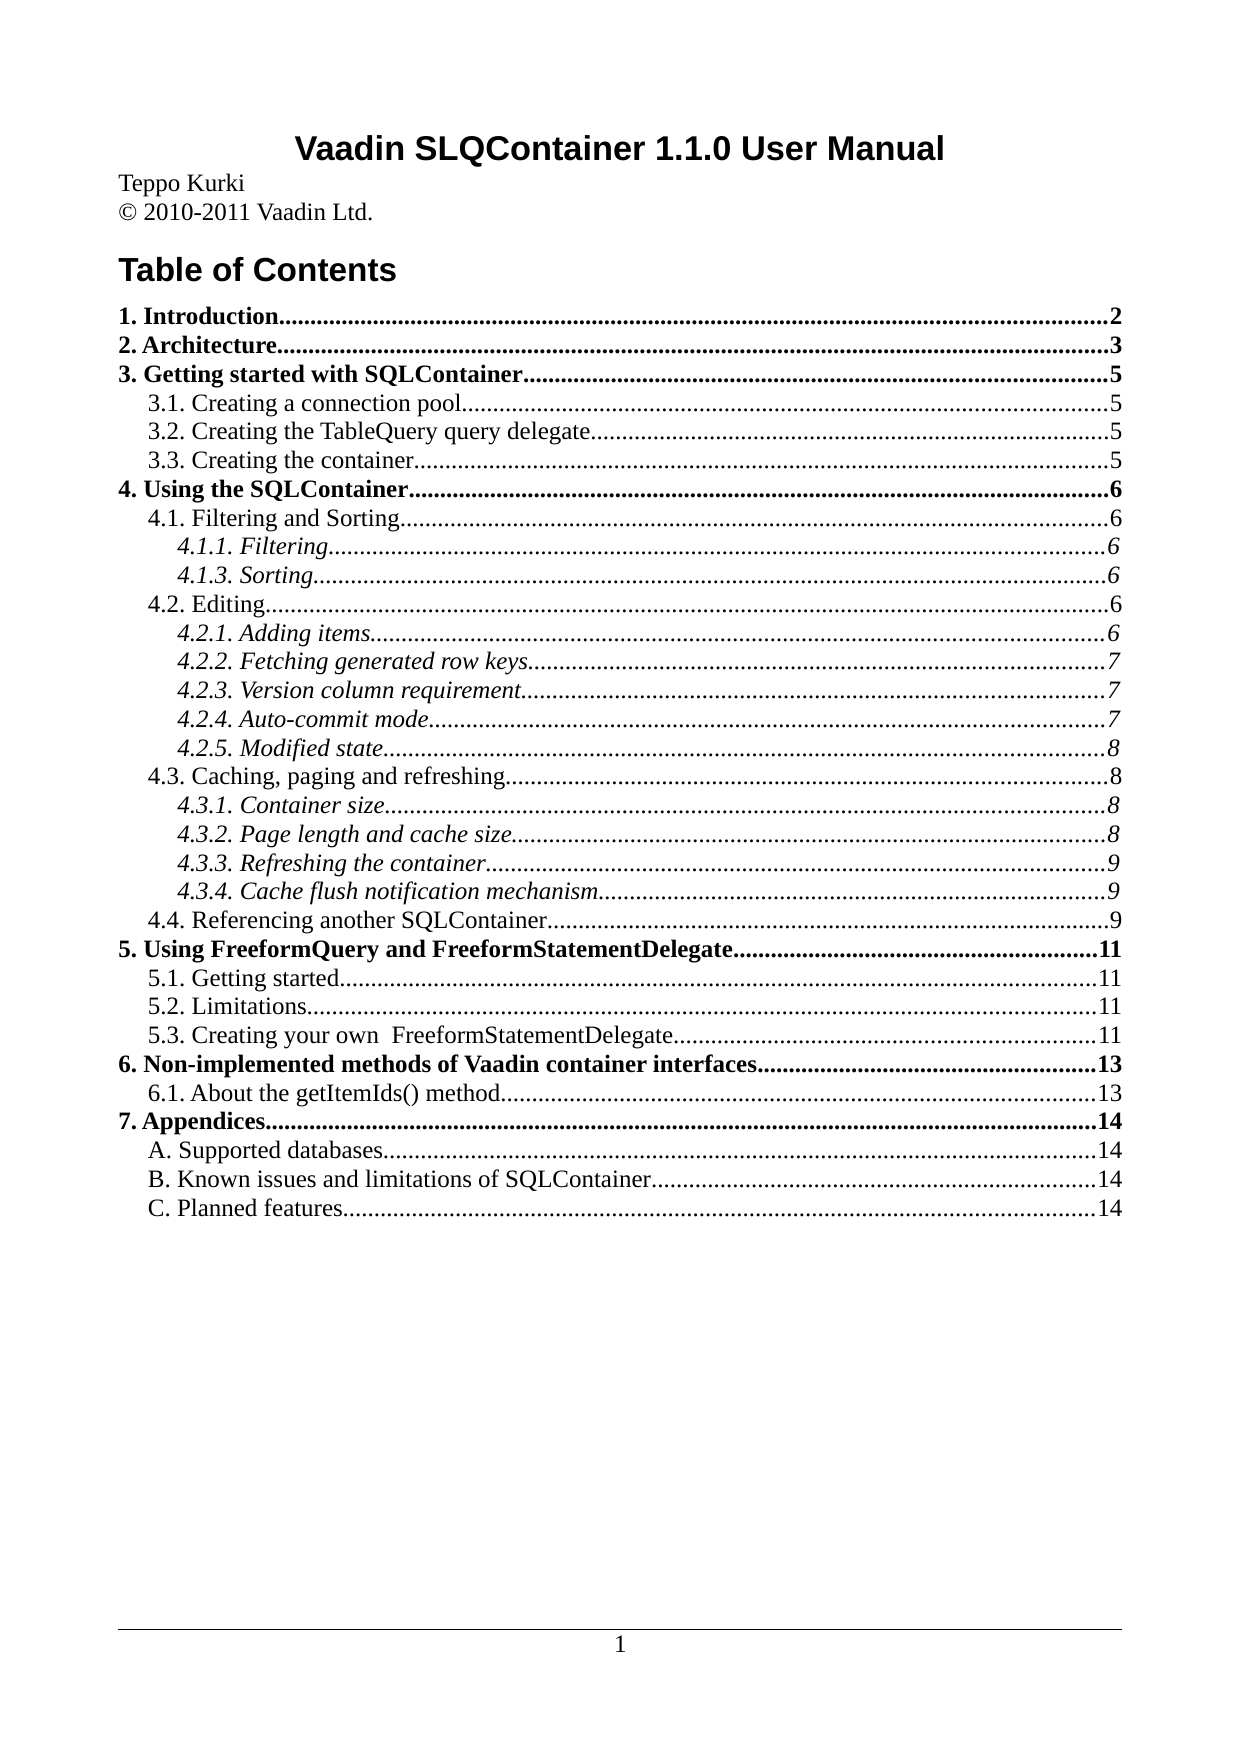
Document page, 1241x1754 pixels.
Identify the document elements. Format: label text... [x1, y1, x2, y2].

text 3.2. Creating the TableQuery query delegate 5 [148, 416, 1122, 445]
text 1. Introduction 2 [118, 301, 1122, 330]
text 4.1.1. Filtering 6 [177, 531, 1122, 560]
text 4.2.4. Auto-commit mode 7 [177, 704, 1122, 733]
text 4.2.3. Version column requirement 7 [177, 675, 1122, 704]
text 4.3. Caching, paging and refreshing 8 [148, 761, 1122, 790]
text Vaadin SLQContainer 1.1.0 User Manual [118, 128, 1122, 168]
text 4.2. Editing 6 [148, 589, 1122, 618]
text 5.1. Getting started 11 [148, 963, 1122, 991]
text B. Known issues and limitations of SQLContainer 14 [148, 1164, 1122, 1193]
text 5.3. Creating your own FreeformStatementDelegate 11 [148, 1020, 1122, 1049]
text 4.3.2. Page length and cache size 8 [177, 819, 1122, 848]
text 3.3. Creating the container 5 [148, 445, 1122, 474]
text 5. Using FreeformQuery and FreeformStatementDelegate 11 [118, 934, 1122, 963]
text 2. Architecture 3 [118, 330, 1122, 359]
text 4.1. Filtering and Sorting 6 [148, 503, 1122, 531]
text 4.2.2. Fetching generated row keys 7 [177, 646, 1122, 675]
text 6.1. About the getItemIds() method 13 [148, 1078, 1122, 1106]
text 4.3.4. Cache flush notification mechanism 9 [177, 876, 1122, 905]
text 4.4. Referencing another SQLContainer 9 [148, 905, 1122, 934]
text 6. Non-implemented methods of Vaadin container interfaces 13 [118, 1049, 1122, 1078]
text Teppo Kurki [118, 168, 1122, 197]
text 4.1.3. Sorting 6 [177, 560, 1122, 589]
text 4. Using the SQLContainer 6 [118, 474, 1122, 503]
text 4.2.1. Adding items 6 [177, 618, 1122, 646]
text 7. Appendices 14 [118, 1106, 1122, 1135]
text A. Supported databases 14 [148, 1135, 1122, 1164]
text 4.3.3. Refreshing the container 9 [177, 848, 1122, 876]
text © 2010-2011 Vaadin Ltd. [118, 197, 1122, 226]
text 3.1. Creating a connection pool 5 [148, 388, 1122, 416]
text 3. Getting started with SQLContainer 5 [118, 359, 1122, 388]
text C. Planned features 14 [148, 1193, 1122, 1221]
text 4.2.5. Modified state 8 [177, 733, 1122, 761]
text 5.2. Limitations 11 [148, 991, 1122, 1020]
subtitle Table of Contents [118, 251, 1122, 289]
text 4.3.1. Container size 8 [177, 790, 1122, 819]
